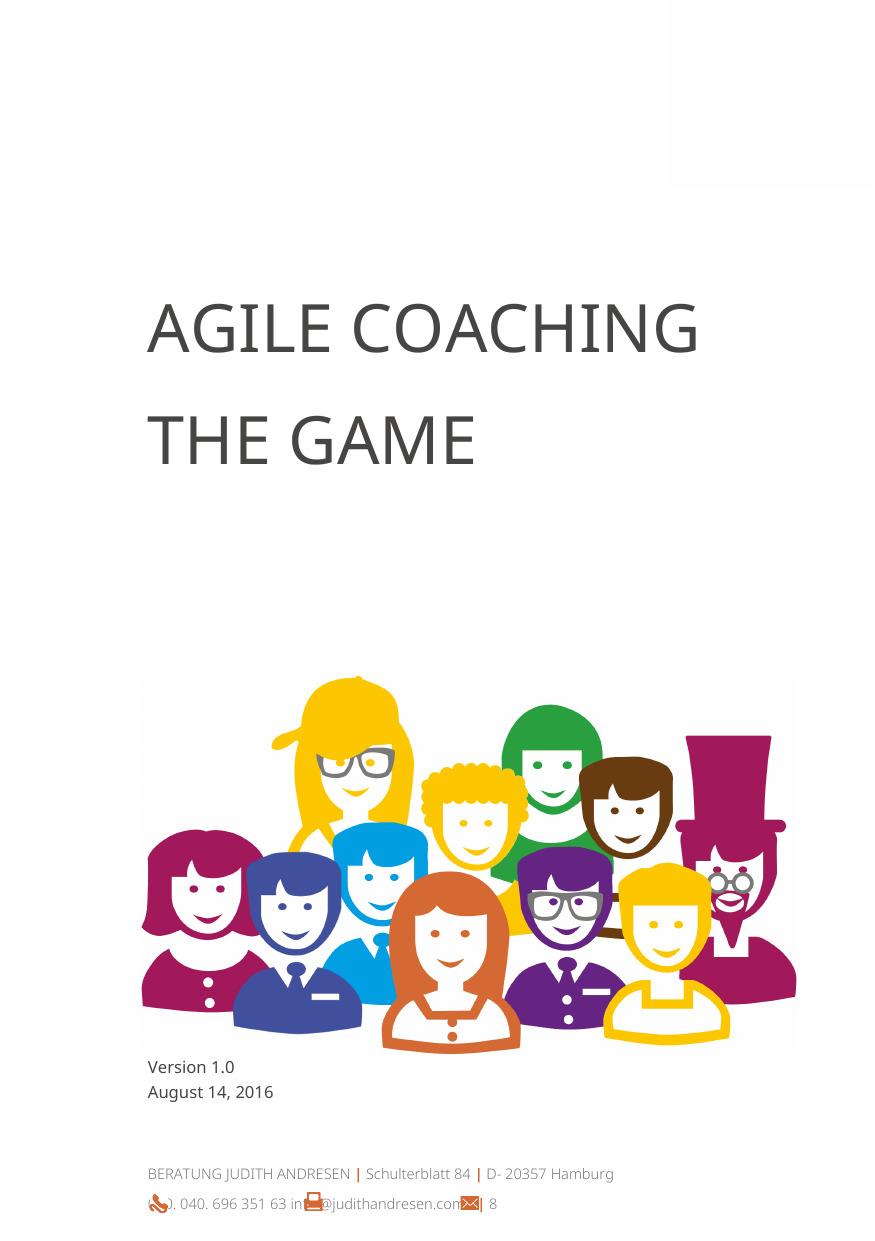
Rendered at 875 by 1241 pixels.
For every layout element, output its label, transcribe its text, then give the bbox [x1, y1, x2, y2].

text Version 1.0 August 14, 2016 [148, 1054, 786, 1103]
picture [667, 0, 874, 189]
picture [460, 1196, 479, 1210]
picture [139, 674, 798, 1054]
text [148, 655, 786, 674]
picture [304, 1192, 323, 1211]
picture [150, 1194, 169, 1213]
text AGILE COACHING [148, 281, 786, 372]
text THE GAME [148, 393, 786, 484]
